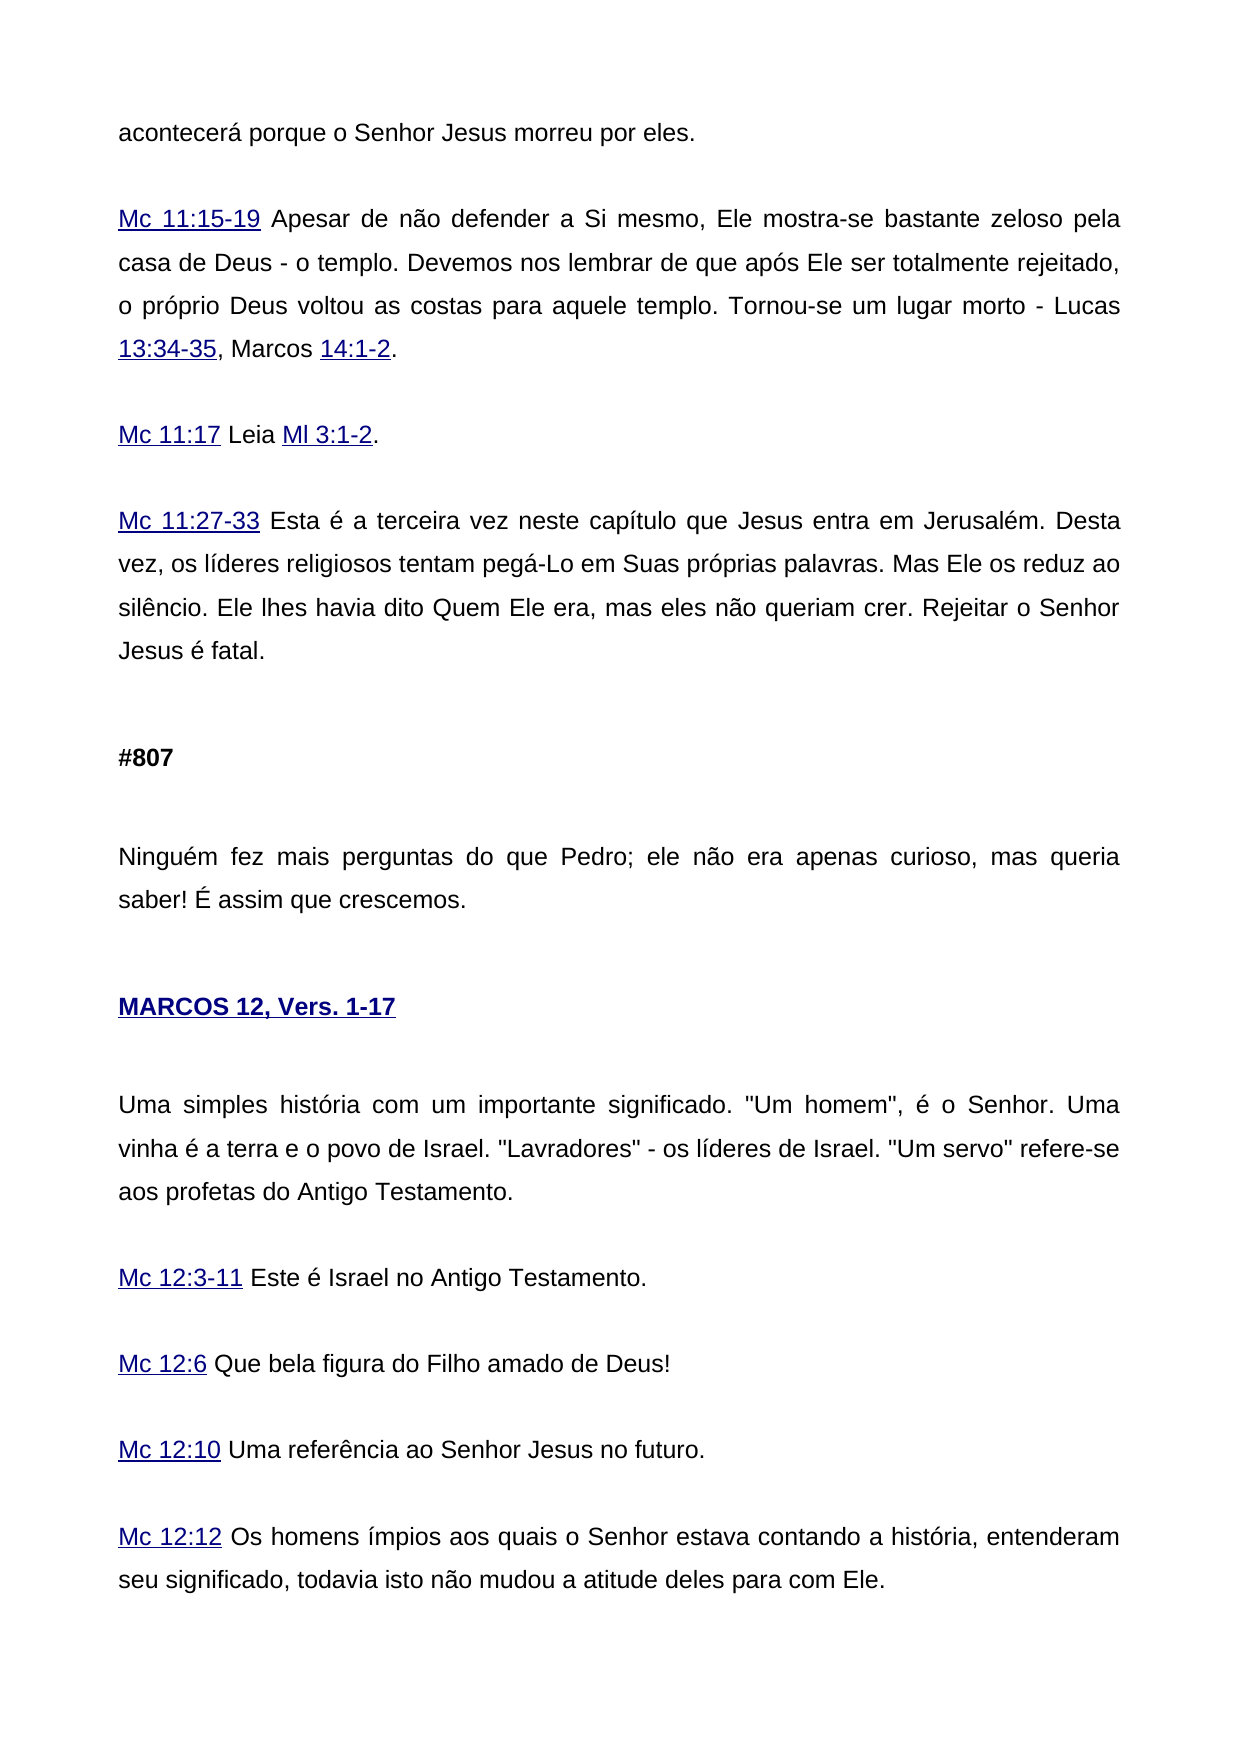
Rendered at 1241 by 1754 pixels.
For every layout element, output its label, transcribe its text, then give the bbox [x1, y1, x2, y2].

text Mc 12:10 Uma referência ao Senhor Jesus no futuro. [118, 1435, 1122, 1464]
text Mc 11:27-33 Esta é a terceira vez neste capítulo que Jesus entra em Jerusalém. Desta vez, os líderes religiosos tentam pegá-Lo em Suas próprias palavras. Mas Ele os reduz ao silêncio. Ele lhes havia dito Quem Ele era, mas eles não queriam crer. Rejeitar o Senhor Jesus é fatal. [118, 506, 1122, 664]
text Mc 11:15-19 Apesar de não defender a Si mesmo, Ele mostra-se bastante zeloso pela casa de Deus - o templo. Devemos nos lembrar de que após Ele ser totalmente rejeitado, o próprio Deus voltou as costas para aquele templo. Tornou-se um lugar morto - Lucas 13:34-35, Marcos 14:1-2. [118, 204, 1122, 362]
text Mc 12:3-11 Este é Israel no Antigo Testamento. [118, 1263, 1122, 1292]
text Mc 12:12 Os homens ímpios aos quais o Senhor estava contando a história, entenderam seu significado, todavia isto não mudou a atitude deles para com Ele. [118, 1522, 1122, 1593]
subtitle #807 [118, 743, 1122, 771]
text Ninguém fez mais perguntas do que Pedro; ele não era apenas curioso, mas queria saber! É assim que crescemos. [118, 841, 1122, 913]
text acontecerá porque o Senhor Jesus morreu por eles. [118, 118, 1122, 147]
text Mc 11:17 Leia Ml 3:1-2. [118, 420, 1122, 449]
text Uma simples história com um importante significado. "Um homem", é o Senhor. Uma vinha é a terra e o povo de Israel. "Lavradores" - os líderes de Israel. "Um servo" refere-se aos profetas do Antigo Testamento. [118, 1090, 1122, 1205]
text Mc 12:6 Que bela figura do Filho amado de Deus! [118, 1349, 1122, 1378]
subtitle MARCOS 12, Vers. 1-17 [118, 992, 1122, 1020]
